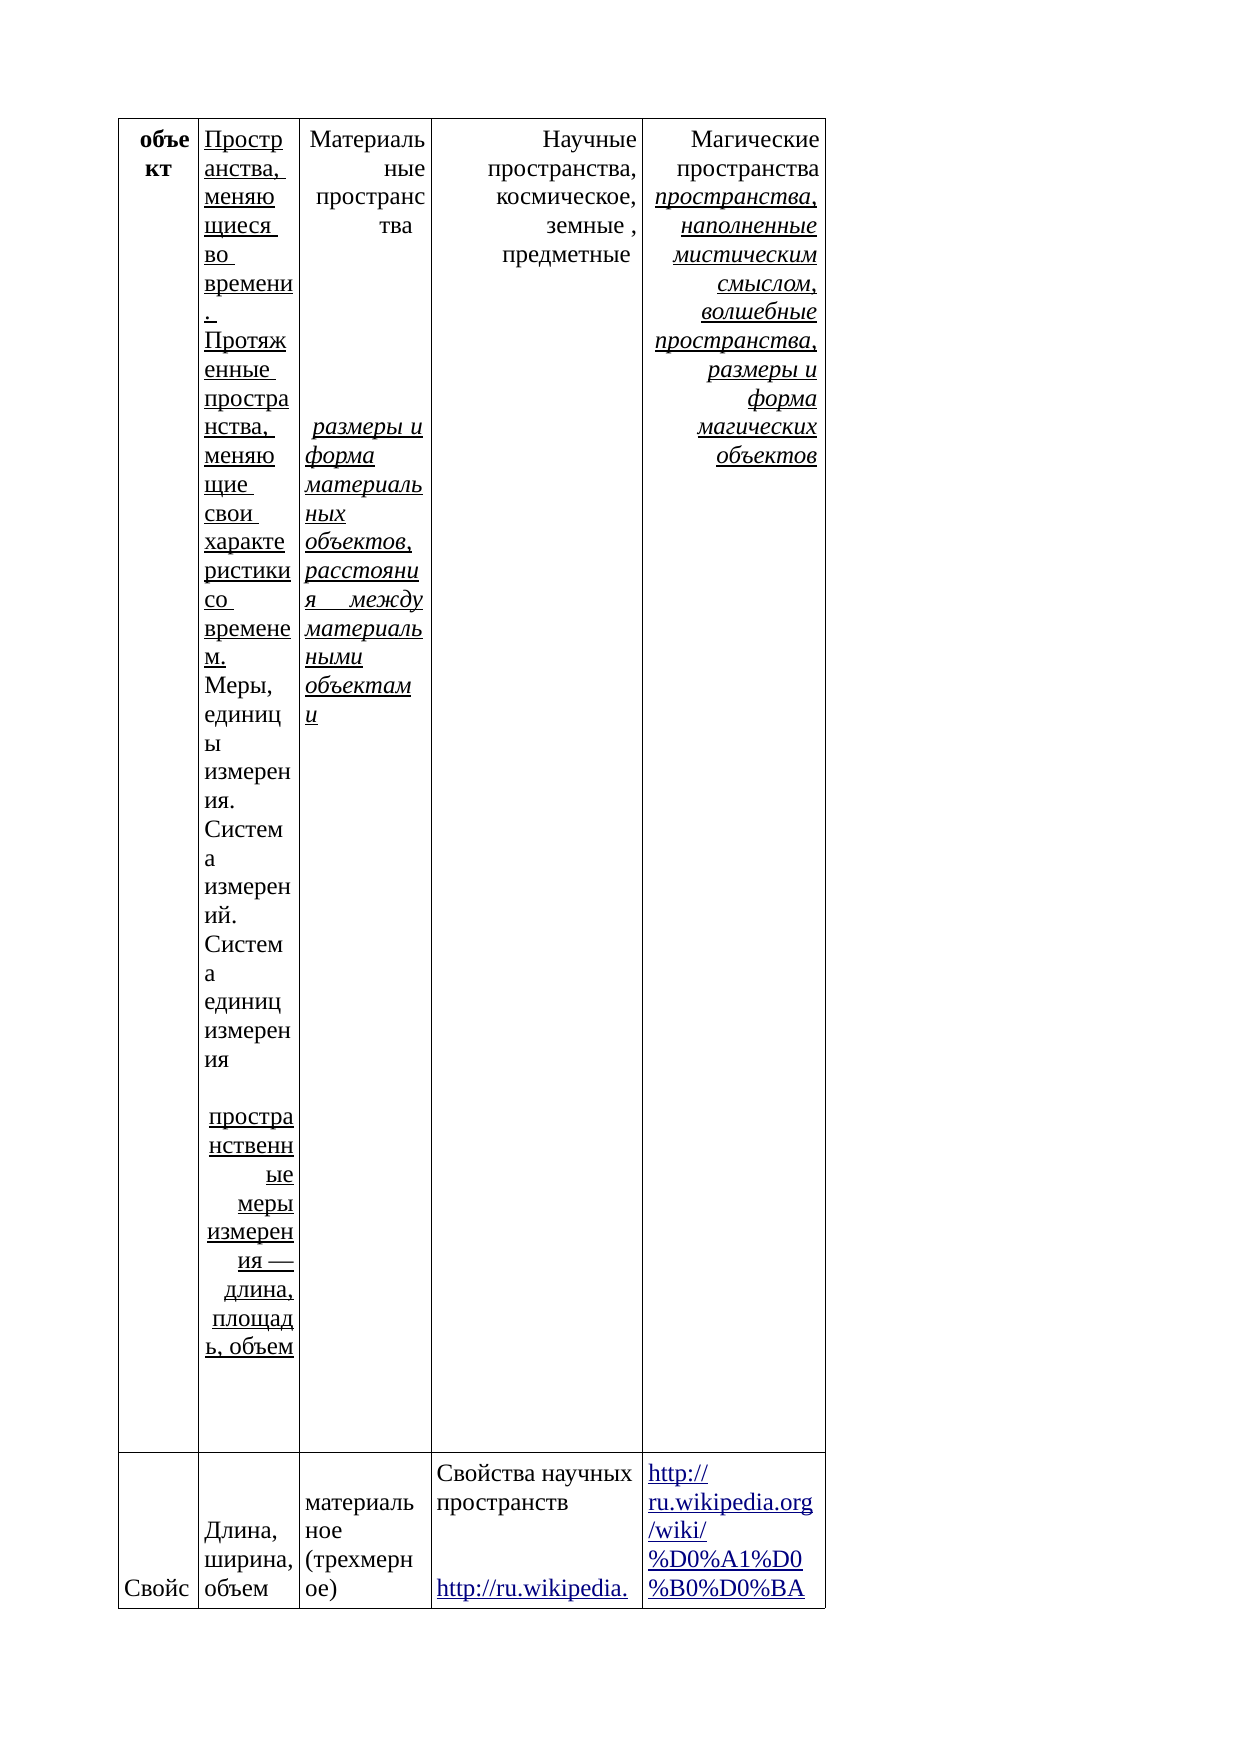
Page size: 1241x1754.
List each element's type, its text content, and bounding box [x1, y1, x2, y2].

table_header Магические пространства пространства, наполненные мистическим смыслом, волшебные пространства, размеры и форма магических объектов [643, 119, 825, 1452]
table_cell Свойс [119, 1453, 198, 1607]
table_header объект [119, 119, 198, 1452]
table_header Пространства, меняющиеся во времени. Протяженные пространства, меняющие свои характеристики со временем. Меры, единицы измерения. Система измерений. Система единиц измерения пространственные меры измерения — длина, площадь, объем [199, 119, 299, 1452]
table_cell Длина, ширина, объем [199, 1453, 299, 1607]
table_cell http://ru.wikipedia.org/wiki/%D0%A1%D0%B0%D0%BA [643, 1453, 825, 1607]
table_cell Свойства научных пространств http://ru.wikipedia. [432, 1453, 642, 1607]
table_header Научные пространства, космическое, земные , предметные [432, 119, 642, 1452]
table_cell материальное (трехмерное) [300, 1453, 431, 1607]
table_header Материальные пространства размеры и форма материальных объектов, расстояния между материальными объектами [300, 119, 431, 1452]
